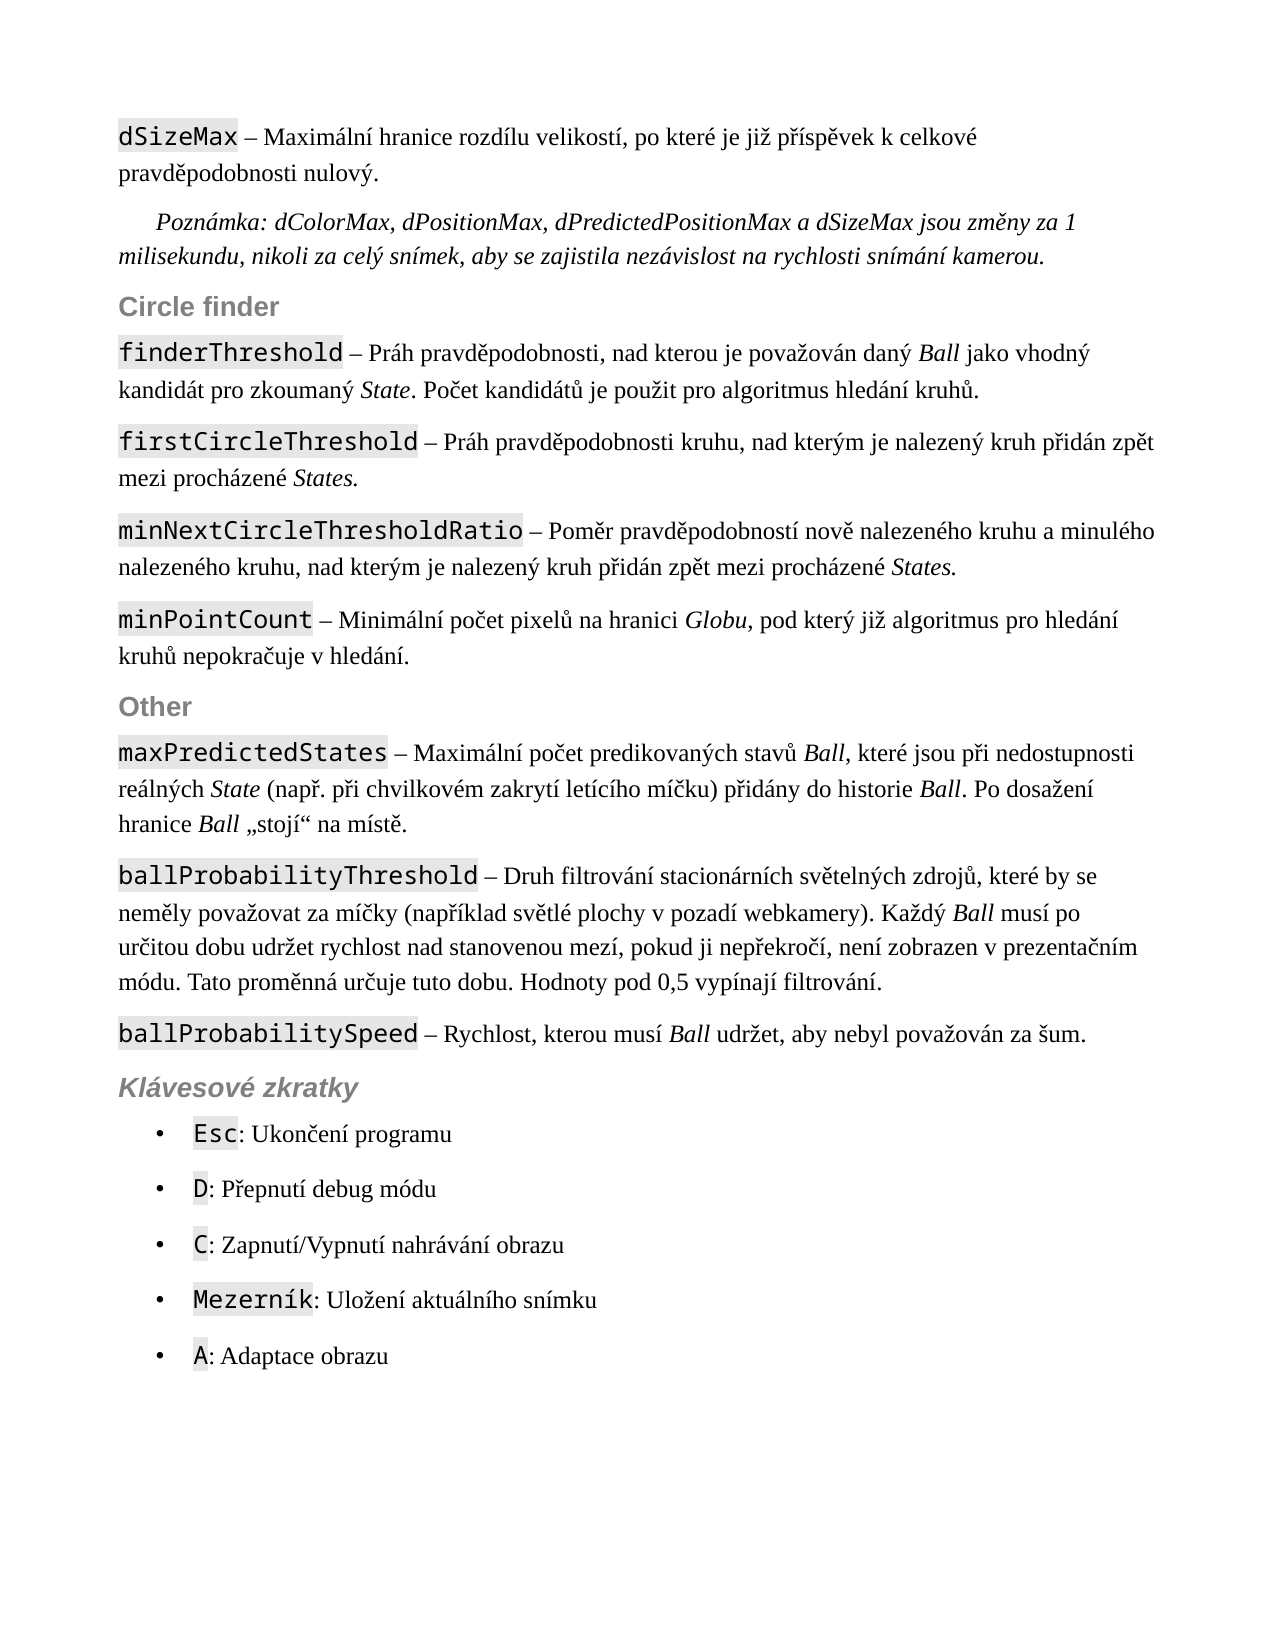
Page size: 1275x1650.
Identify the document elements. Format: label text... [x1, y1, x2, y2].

subtitle Other [118, 690, 1157, 722]
list C: Zapnutí/Vypnutí nahrávání obrazu [156, 1226, 193, 1261]
text minNextCircleThresholdRatio – Poměr pravděpodobností nově nalezeného kruhu a minulého nalezeného kruhu, nad kterým je nalezený kruh přidán zpět mezi procházené States. [118, 513, 1157, 581]
list Esc: Ukončení programu [238, 1116, 1157, 1150]
text finderThreshold – Práh pravděpodobnosti, nad kterou je považován daný Ball jako vhodný kandidát pro zkoumaný State. Počet kandidátů je použit pro algoritmus hledání kruhů. [118, 335, 1157, 403]
list Mezerník: Uložení aktuálního snímku [156, 1282, 193, 1316]
list Esc: Ukončení programu [156, 1116, 193, 1150]
list D: Přepnutí debug módu [208, 1171, 1157, 1205]
text ballProbabilityThreshold – Druh filtrování stacionárních světelných zdrojů, které by se neměly považovat za míčky (například světlé plochy v pozadí webkamery). Každý Ball musí po určitou dobu udržet rychlost nad stanovenou mezí, pokud ji nepřekročí, není zobrazen v prezentačním módu. Tato proměnná určuje tuto dobu. Hodnoty pod 0,5 vypínají filtrování. [118, 858, 1157, 996]
subtitle Circle finder [118, 291, 1157, 322]
text firstCircleThreshold – Práh pravděpodobnosti kruhu, nad kterým je nalezený kruh přidán zpět mezi procházené States. [118, 424, 1157, 492]
list D: Přepnutí debug módu [156, 1171, 193, 1205]
text maxPredictedStates – Maximální počet predikovaných stavů Ball, které jsou při nedostupnosti reálných State (např. při chvilkovém zakrytí letícího míčku) přidány do historie Ball. Po dosažení hranice Ball „stojí“ na místě. [118, 735, 1157, 838]
list C: Zapnutí/Vypnutí nahrávání obrazu [208, 1226, 1157, 1261]
list A: Adaptace obrazu [156, 1337, 193, 1371]
text dSizeMax – Maximální hranice rozdílu velikostí, po které je již příspěvek k celkové pravděpodobnosti nulový. [118, 118, 1157, 187]
text minPointCount – Minimální počet pixelů na hranici Globu, pod který již algoritmus pro hledání kruhů nepokračuje v hledání. [118, 601, 1157, 670]
list Mezerník: Uložení aktuálního snímku [313, 1282, 1157, 1316]
list A: Adaptace obrazu [208, 1337, 1157, 1371]
text Poznámka: dColorMax, dPositionMax, dPredictedPositionMax a dSizeMax jsou změny za 1 milisekundu, nikoli za celý snímek, aby se zajistila nezávislost na rychlosti snímání kamerou. [118, 207, 1157, 270]
subtitle Klávesové zkratky [118, 1071, 1157, 1103]
text ballProbabilitySpeed – Rychlost, kterou musí Ball udržet, aby nebyl považován za šum. [418, 1016, 1157, 1050]
